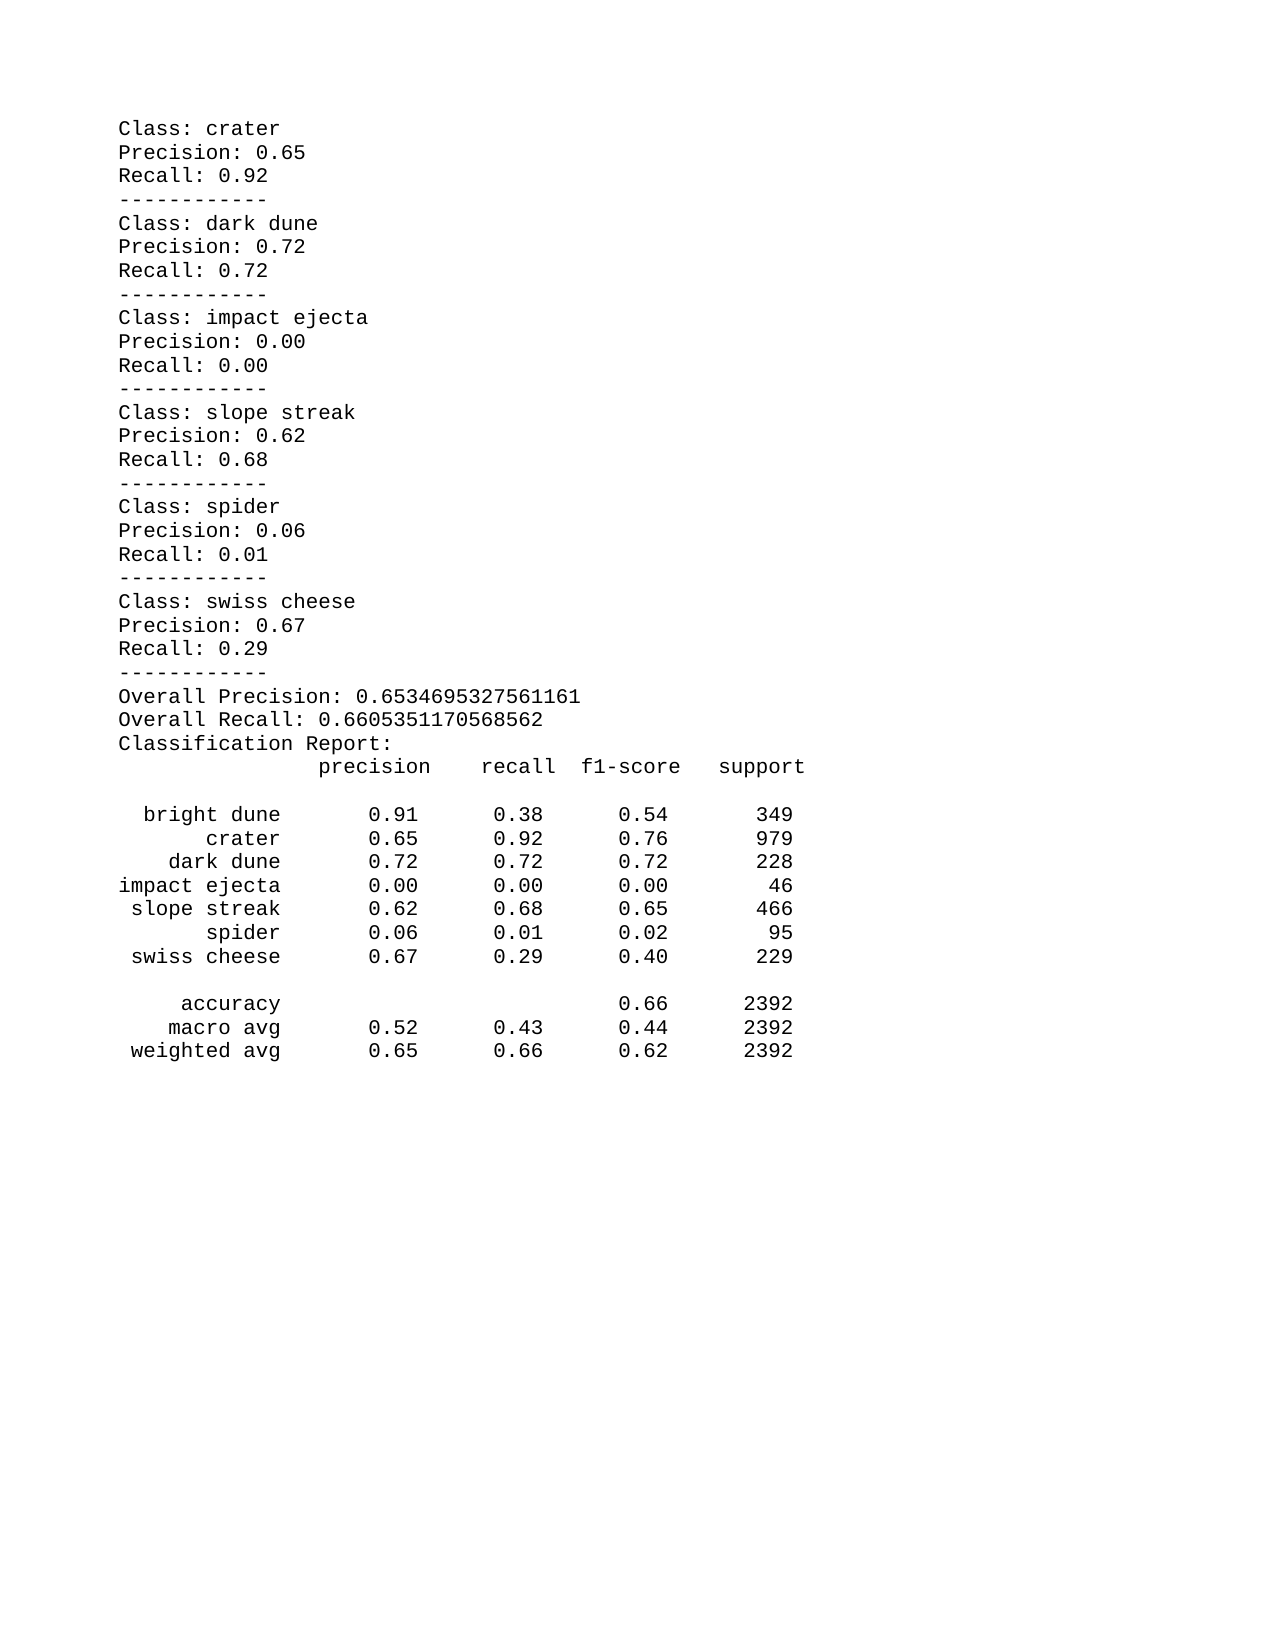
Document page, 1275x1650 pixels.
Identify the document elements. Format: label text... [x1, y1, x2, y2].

text ------------ [118, 284, 1157, 307]
text crater 0.65 0.92 0.76 979 [118, 827, 1157, 851]
text dark dune 0.72 0.72 0.72 228 [118, 851, 1157, 875]
text ------------ [118, 567, 1157, 591]
text spider 0.06 0.01 0.02 95 [118, 922, 1157, 946]
text ------------ [118, 662, 1157, 686]
text Class: impact ejecta [118, 307, 1157, 331]
text Class: slope streak [118, 402, 1157, 426]
text ------------ [118, 189, 1157, 213]
text Classification Report: [118, 733, 1157, 757]
text Class: spider [118, 496, 1157, 520]
text weighted avg 0.65 0.66 0.62 2392 [118, 1040, 1157, 1064]
text Overall Precision: 0.6534695327561161 [118, 686, 1157, 709]
text swiss cheese 0.67 0.29 0.40 229 [118, 946, 1157, 969]
text impact ejecta 0.00 0.00 0.00 46 [118, 875, 1157, 898]
text bright dune 0.91 0.38 0.54 349 [118, 804, 1157, 827]
text slope streak 0.62 0.68 0.65 466 [118, 898, 1157, 922]
text Precision: 0.72 [118, 236, 1157, 260]
text accuracy 0.66 2392 [118, 993, 1157, 1017]
text Precision: 0.67 [118, 615, 1157, 638]
text Precision: 0.62 [118, 426, 1157, 449]
text Recall: 0.00 [118, 354, 1157, 378]
text ------------ [118, 378, 1157, 402]
text ------------ [118, 473, 1157, 496]
text macro avg 0.52 0.43 0.44 2392 [118, 1017, 1157, 1040]
text Class: dark dune [118, 213, 1157, 236]
text Recall: 0.01 [118, 544, 1157, 567]
text Overall Recall: 0.6605351170568562 [118, 709, 1157, 733]
text Class: crater [118, 118, 1157, 142]
text Recall: 0.92 [118, 165, 1157, 189]
text Precision: 0.00 [118, 331, 1157, 354]
text Recall: 0.68 [118, 449, 1157, 473]
text precision recall f1-score support [118, 757, 1157, 780]
text Recall: 0.72 [118, 260, 1157, 284]
text Precision: 0.06 [118, 520, 1157, 544]
text Recall: 0.29 [118, 638, 1157, 662]
text Class: swiss cheese [118, 591, 1157, 615]
text Precision: 0.65 [118, 142, 1157, 165]
